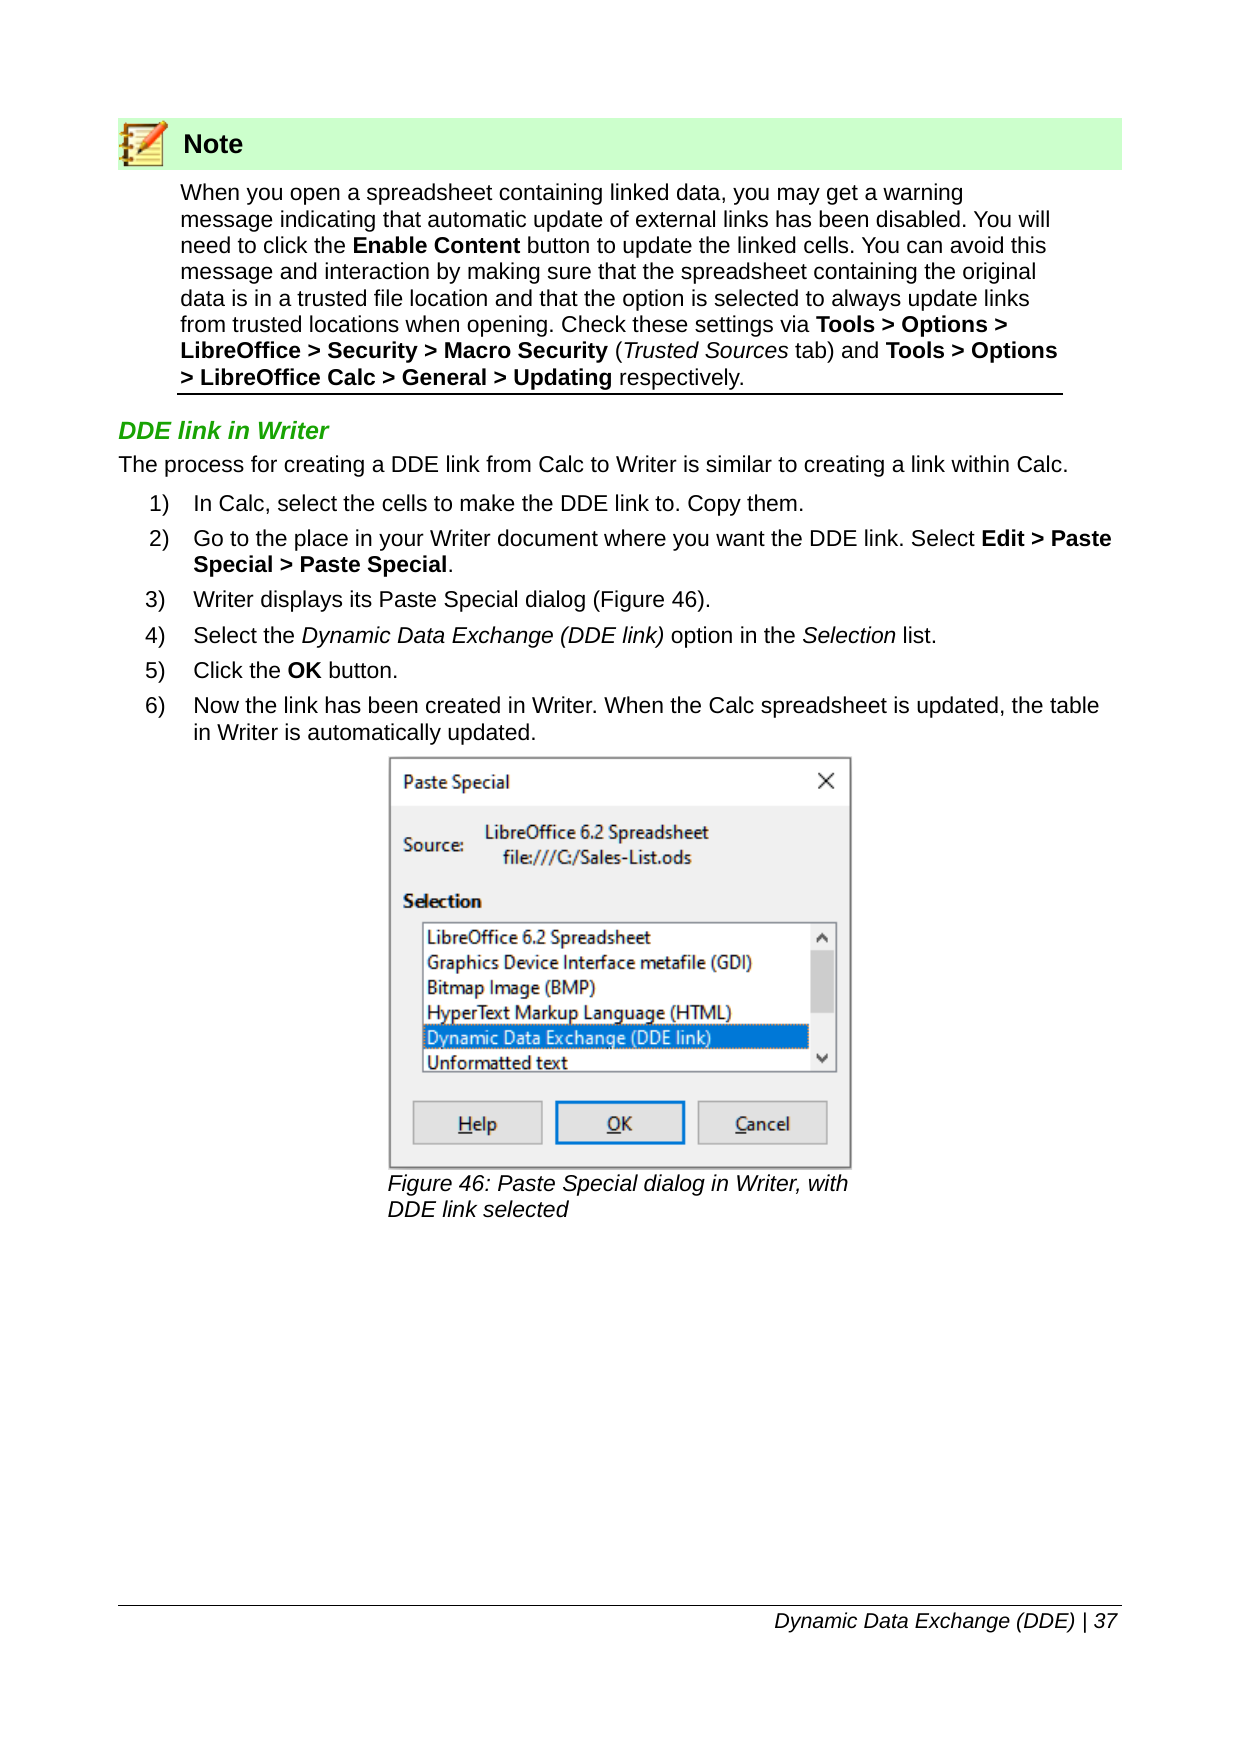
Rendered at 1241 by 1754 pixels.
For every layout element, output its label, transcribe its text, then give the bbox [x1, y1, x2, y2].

subtitle Note [118, 118, 1122, 170]
list Writer displays its Paste Special dialog (Figure 46). [165, 586, 1122, 613]
list Click the OK button. [165, 657, 1122, 683]
picture [388, 756, 853, 1170]
picture [119, 119, 170, 170]
list In Calc, select the cells to make the DDE link to. Copy them. [169, 490, 1122, 516]
text Figure 46: Paste Special dialog in Writer, with DDE link selected [387, 757, 853, 1222]
list The process for creating a DDE link from Calc to Writer is similar to creating a link within Calc. [118, 451, 1122, 477]
subtitle DDE link in Writer [118, 416, 1122, 445]
text When you open a spreadsheet containing linked data, you may get a warning message indicating that automatic update of external links has been disabled. You will need to click the Enable Content button to update the linked cells. You can avoid this message and interaction by making sure that the spreadsheet containing the original data is in a trusted file location and that the option is selected to always update links from trusted locations when opening. Check these settings via Tools > Options > LibreOffice > Security > Macro Security (Trusted Sources tab) and Tools > Options > LibreOffice Calc > General > Updating respectively. [177, 176, 1063, 393]
list Select the Dynamic Data Exchange (DDE link) option in the Selection list. [165, 622, 1122, 648]
list Now the link has been created in Writer. When the Calc spreadsheet is updated, the table in Writer is automatically updated. [165, 692, 1122, 745]
list Go to the place in your Writer document where you want the DDE link. Select Edit > Paste Special > Paste Special. [169, 525, 1122, 578]
